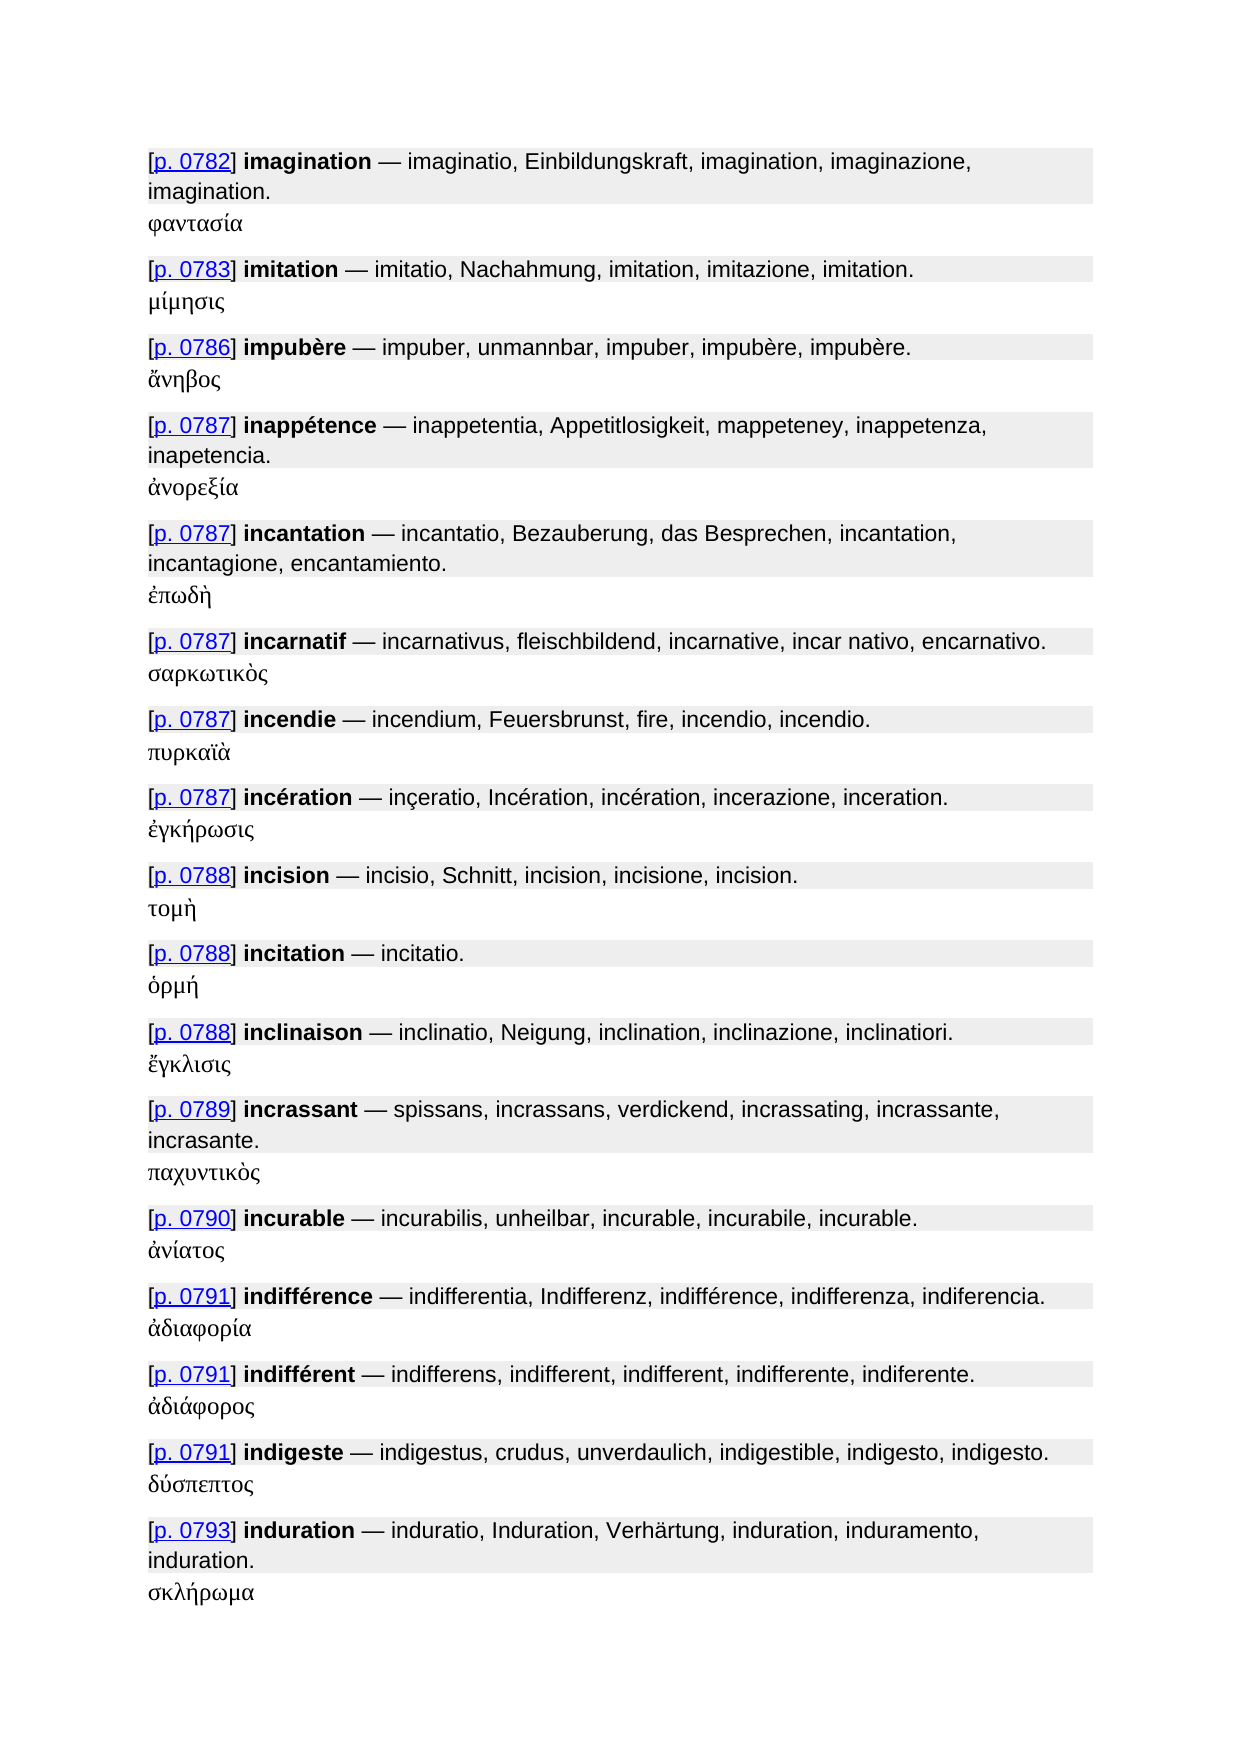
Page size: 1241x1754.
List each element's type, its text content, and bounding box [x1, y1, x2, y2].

text μίμησις [148, 286, 1093, 315]
text σκλήρωμα [148, 1577, 1093, 1606]
text [p. 0791] indifférence — indifferentia, Indifferenz, indifférence, indifferenza, indiferencia. [148, 1283, 1093, 1309]
text ἐγκήρωσις [148, 814, 1093, 843]
text [p. 0787] incarnatif — incarnativus, fleischbildend, incarnative, incar nativo, encarnativo. [148, 628, 1093, 655]
text ἐπωδὴ [148, 581, 1093, 609]
text [p. 0787] incendie — incendium, Feuersbrunst, fire, incendio, incendio. [148, 706, 1093, 733]
text [p. 0782] imagination — imaginatio, Einbildungskraft, imagination, imaginazione, imagination. [148, 148, 1093, 204]
text ἔγκλισις [148, 1049, 1093, 1077]
text [p. 0787] incération — inçeratio, Incération, incération, incerazione, inceration. [148, 784, 1093, 811]
text [p. 0790] incurable — incurabilis, unheilbar, incurable, incurabile, incurable. [148, 1205, 1093, 1231]
text δύσπεπτος [148, 1469, 1093, 1498]
text ἄνηβος [148, 364, 1093, 393]
text σαρκωτικὸς [148, 658, 1093, 687]
text τομὴ [148, 893, 1093, 921]
text φαντασία [148, 208, 1093, 237]
text ἀδιάφορος [148, 1391, 1093, 1420]
text [p. 0783] imitation — imitatio, Nachahmung, imitation, imitazione, imitation. [148, 256, 1093, 282]
text ὁρμή [148, 971, 1093, 999]
text ἀνίατος [148, 1235, 1093, 1264]
text [p. 0789] incrassant — spissans, incrassans, verdickend, incrassating, incrassante, incrasante. [148, 1096, 1093, 1153]
text [p. 0788] inclinaison — inclinatio, Neigung, inclination, inclinazione, inclinatiori. [148, 1018, 1093, 1045]
text [p. 0788] incitation — incitatio. [148, 940, 1093, 967]
text [p. 0787] inappétence — inappetentia, Appetitlosigkeit, mappeteney, inappetenza, inapetencia. [148, 412, 1093, 468]
text παχυντικὸς [148, 1157, 1093, 1186]
text [p. 0791] indifférent — indifferens, indifferent, indifferent, indifferente, indiferente. [148, 1361, 1093, 1387]
text ἀδιαφορία [148, 1313, 1093, 1342]
text [p. 0791] indigeste — indigestus, crudus, unverdaulich, indigestible, indigesto, indigesto. [148, 1439, 1093, 1465]
text [p. 0786] impubère — impuber, unmannbar, impuber, impubère, impubère. [148, 334, 1093, 360]
text [p. 0788] incision — incisio, Schnitt, incision, incisione, incision. [148, 862, 1093, 889]
text [p. 0793] induration — induratio, Induration, Verhärtung, induration, induramento, induration. [148, 1517, 1093, 1573]
text ἀνορεξία [148, 472, 1093, 501]
text [p. 0787] incantation — incantatio, Bezauberung, das Besprechen, incantation, incantagione, encantamiento. [148, 520, 1093, 577]
text πυρκαϊὰ [148, 737, 1093, 765]
